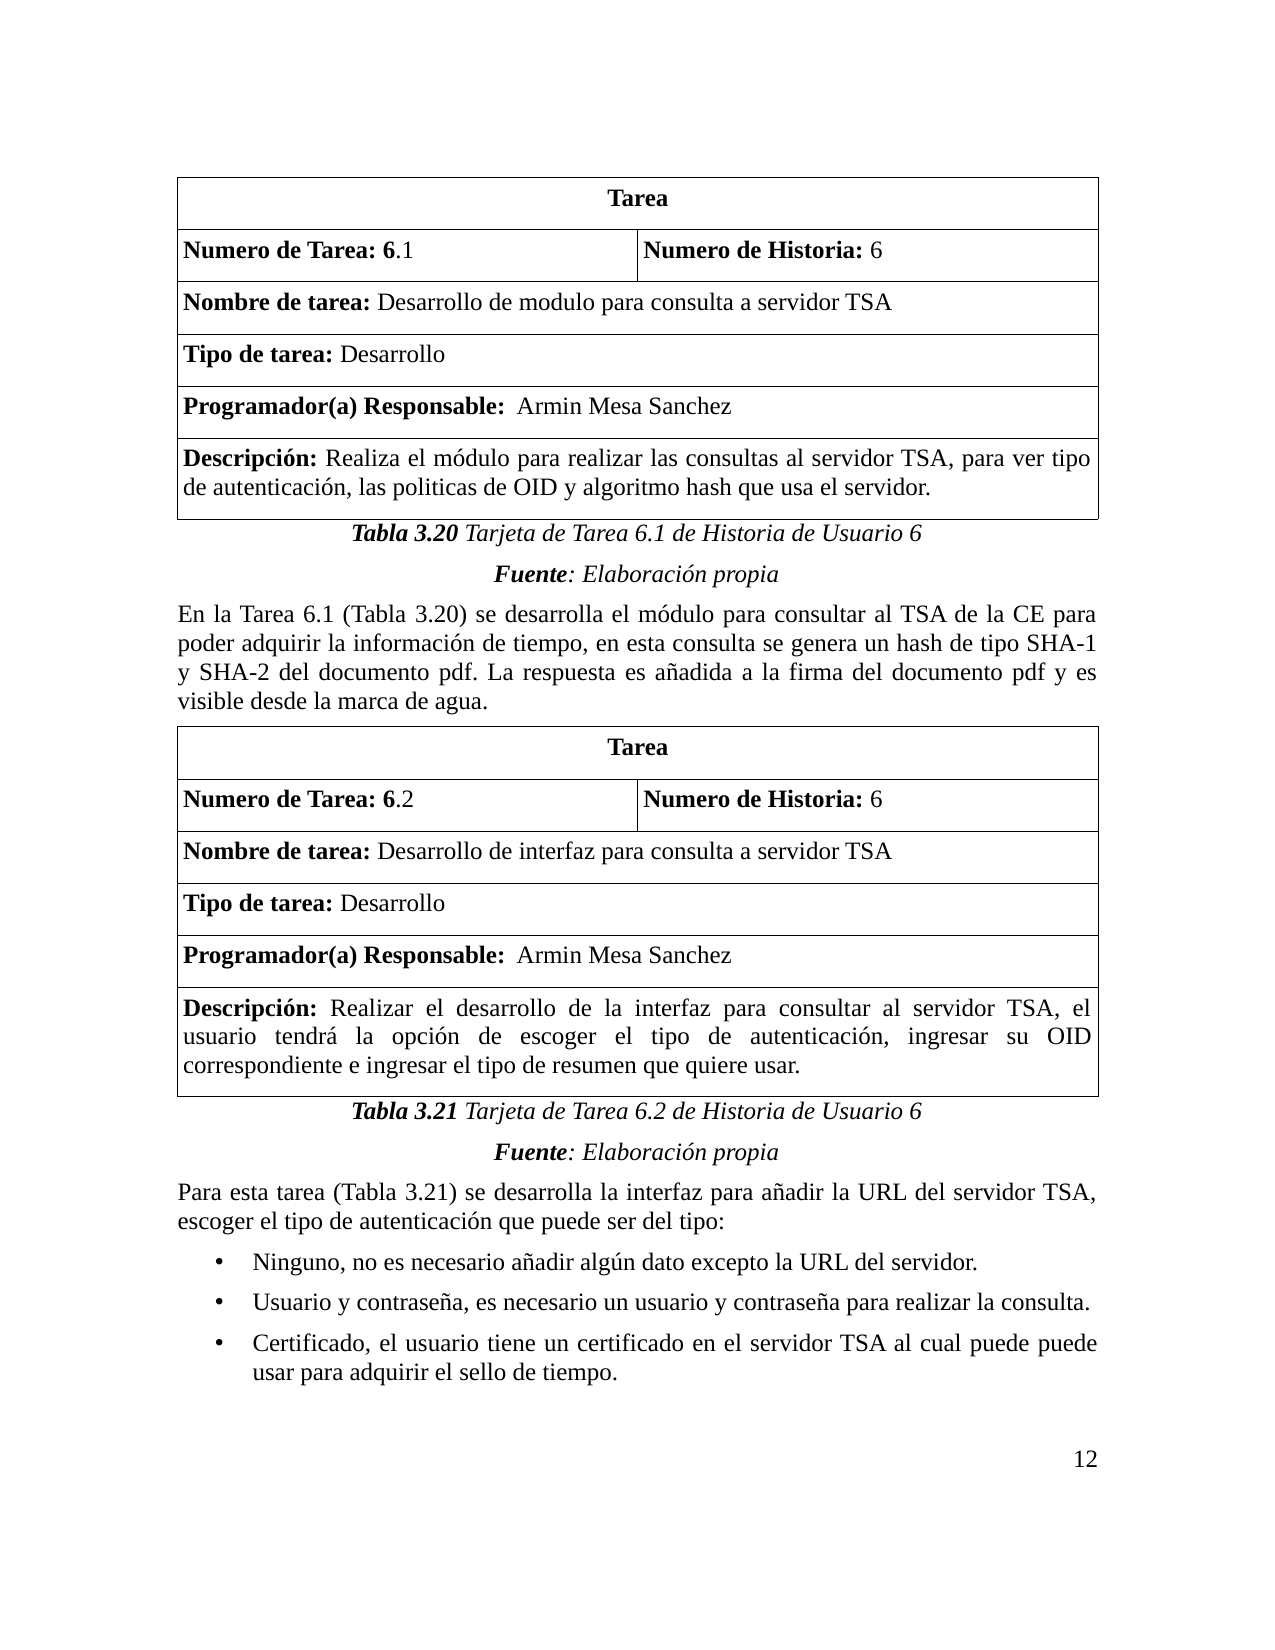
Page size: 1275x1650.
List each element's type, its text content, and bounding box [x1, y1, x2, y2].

table_header Tarea [178, 727, 1098, 778]
table_cell Nombre de tarea: Desarrollo de interfaz para consulta a servidor TSA [178, 832, 1098, 883]
text Para esta tarea (Tabla 3.21) se desarrolla la interfaz para añadir la URL del servidor TSA, escoger el tipo de autenticación que puede ser del tipo: [177, 1177, 1098, 1235]
text Tabla 3.20 Tarjeta de Tarea 6.1 de Historia de Usuario 6 [177, 520, 1098, 547]
table_cell Numero de Tarea: 6.1 [178, 230, 637, 281]
table_cell Descripción: Realiza el módulo para realizar las consultas al servidor TSA, para ver tipo de autenticación, las politicas de OID y algoritmo hash que usa el servidor. [178, 439, 1098, 518]
table_cell Nombre de tarea: Desarrollo de modulo para consulta a servidor TSA [178, 282, 1098, 333]
text Fuente: Elaboración propia [177, 1137, 1098, 1166]
list Certificado, el usuario tiene un certificado en el servidor TSA al cual puede puede usar para adquirir el sello de tiempo. [215, 1328, 1098, 1385]
text Tabla 3.21 Tarjeta de Tarea 6.2 de Historia de Usuario 6 [177, 1097, 1098, 1125]
table_cell Descripción: Realizar el desarrollo de la interfaz para consultar al servidor TSA, el usuario tendrá la opción de escoger el tipo de autenticación, ingresar su OID correspondiente e ingresar el tipo de resumen que quiere usar. [178, 988, 1098, 1096]
table_cell Tipo de tarea: Desarrollo [178, 335, 1098, 386]
table_cell Tipo de tarea: Desarrollo [178, 884, 1098, 935]
table_cell Programador(a) Responsable: Armin Mesa Sanchez [178, 936, 1098, 987]
text Fuente: Elaboración propia [177, 559, 1098, 588]
table_cell Numero de Historia: 6 [638, 230, 1098, 281]
table_header Tarea [178, 178, 1098, 229]
table_cell Numero de Historia: 6 [638, 780, 1098, 831]
list Usuario y contraseña, es necesario un usuario y contraseña para realizar la consulta. [215, 1287, 1098, 1316]
table_cell Programador(a) Responsable: Armin Mesa Sanchez [178, 387, 1098, 438]
list Ninguno, no es necesario añadir algún dato excepto la URL del servidor. [215, 1247, 1098, 1276]
text En la Tarea 6.1 (Tabla 3.20) se desarrolla el módulo para consultar al TSA de la CE para poder adquirir la información de tiempo, en esta consulta se genera un hash de tipo SHA-1 y SHA-2 del documento pdf. La respuesta es añadida a la firma del documento pdf y es visible desde la marca de agua. [177, 599, 1098, 714]
table_cell Numero de Tarea: 6.2 [178, 780, 637, 831]
